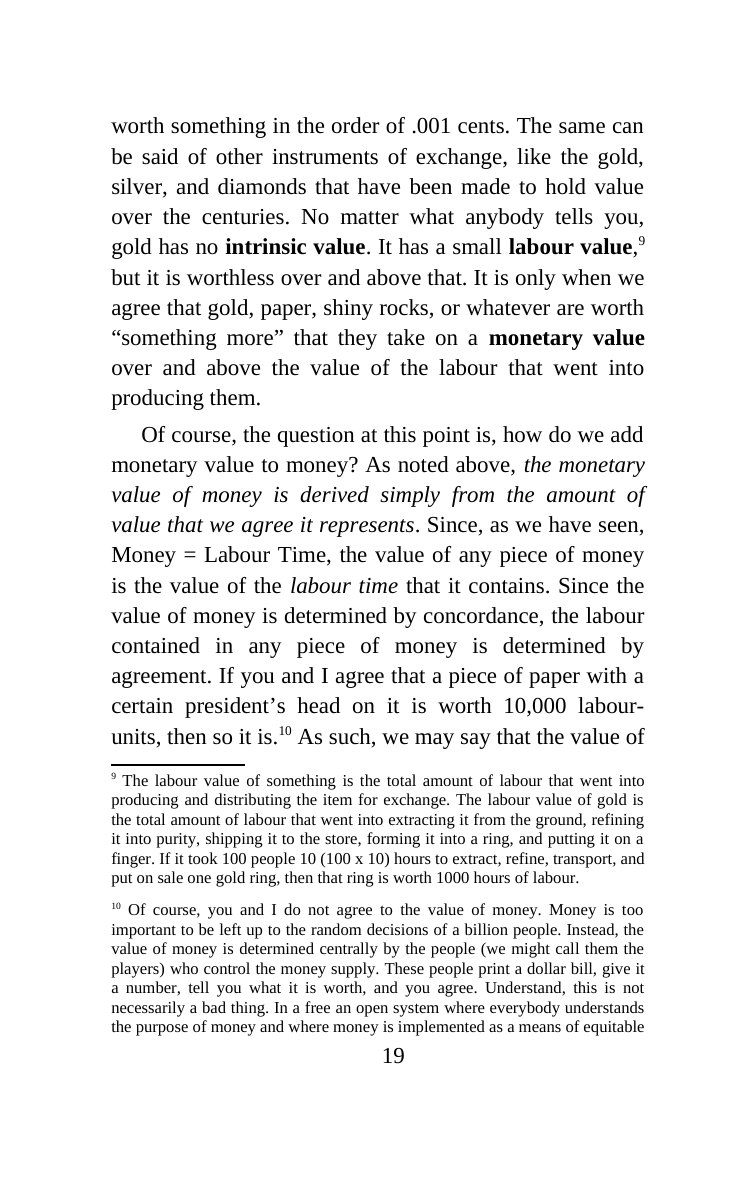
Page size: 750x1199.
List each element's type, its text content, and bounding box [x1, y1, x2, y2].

text The labour value of something is the total amount of labour that went into producing and distributing the item for exchange. The labour value of gold is the total amount of labour that went into extracting it from the ground, refining it into purity, shipping it to the store, forming it into a ring, and putting it on a finger. If it took 100 people 10 (100 x 10) hours to extract, refine, transport, and put on sale one gold ring, then that ring is worth 1000 hours of labour. [111, 771, 645, 887]
text Of course, you and I do not agree to the value of money. Money is too important to be left up to the random decisions of a billion people. Instead, the value of money is determined centrally by the people (we might call them the players) who control the money supply. These people print a dollar bill, give it a number, tell you what it is worth, and you agree. Understand, this is not necessarily a bad thing. In a free an open system where everybody understands the purpose of money and where money is implemented as a means of equitable and efficient labour exchange, knowing the value of money is critical. The problem comes, as we shall see, when the economy is twisted and corrupted in the interests of a few. When the economy is twisted and corrupted to benefit the few (as it has been for thousands of years now), the central assignation of value becomes twisted and corrupted as well. [111, 900, 645, 1036]
text Of course, the question at this point is, how do we add monetary value to money? As noted above, the monetary value of money is derived simply from the amount of value that we agree it represents. Since, as we have seen, Money = Labour Time, the value of any piece of money is the value of the labour time that it contains. Since the value of money is determined by concordance, the labour contained in any piece of money is determined by agreement. If you and I agree that a piece of paper with a certain president’s head on it is worth 10,000 labour-units, then so it is. As such, we may say that the value of [111, 421, 645, 749]
text worth something in the order of .001 cents. The same can be said of other instruments of exchange, like the gold, silver, and diamonds that have been made to hold value over the centuries. No matter what anybody tells you, gold has no intrinsic value. It has a small labour value, but it is worthless over and above that. It is only when we agree that gold, paper, shiny rocks, or whatever are worth “something more” that they take on a monetary value over and above the value of the labour that went into producing them. [111, 112, 645, 411]
